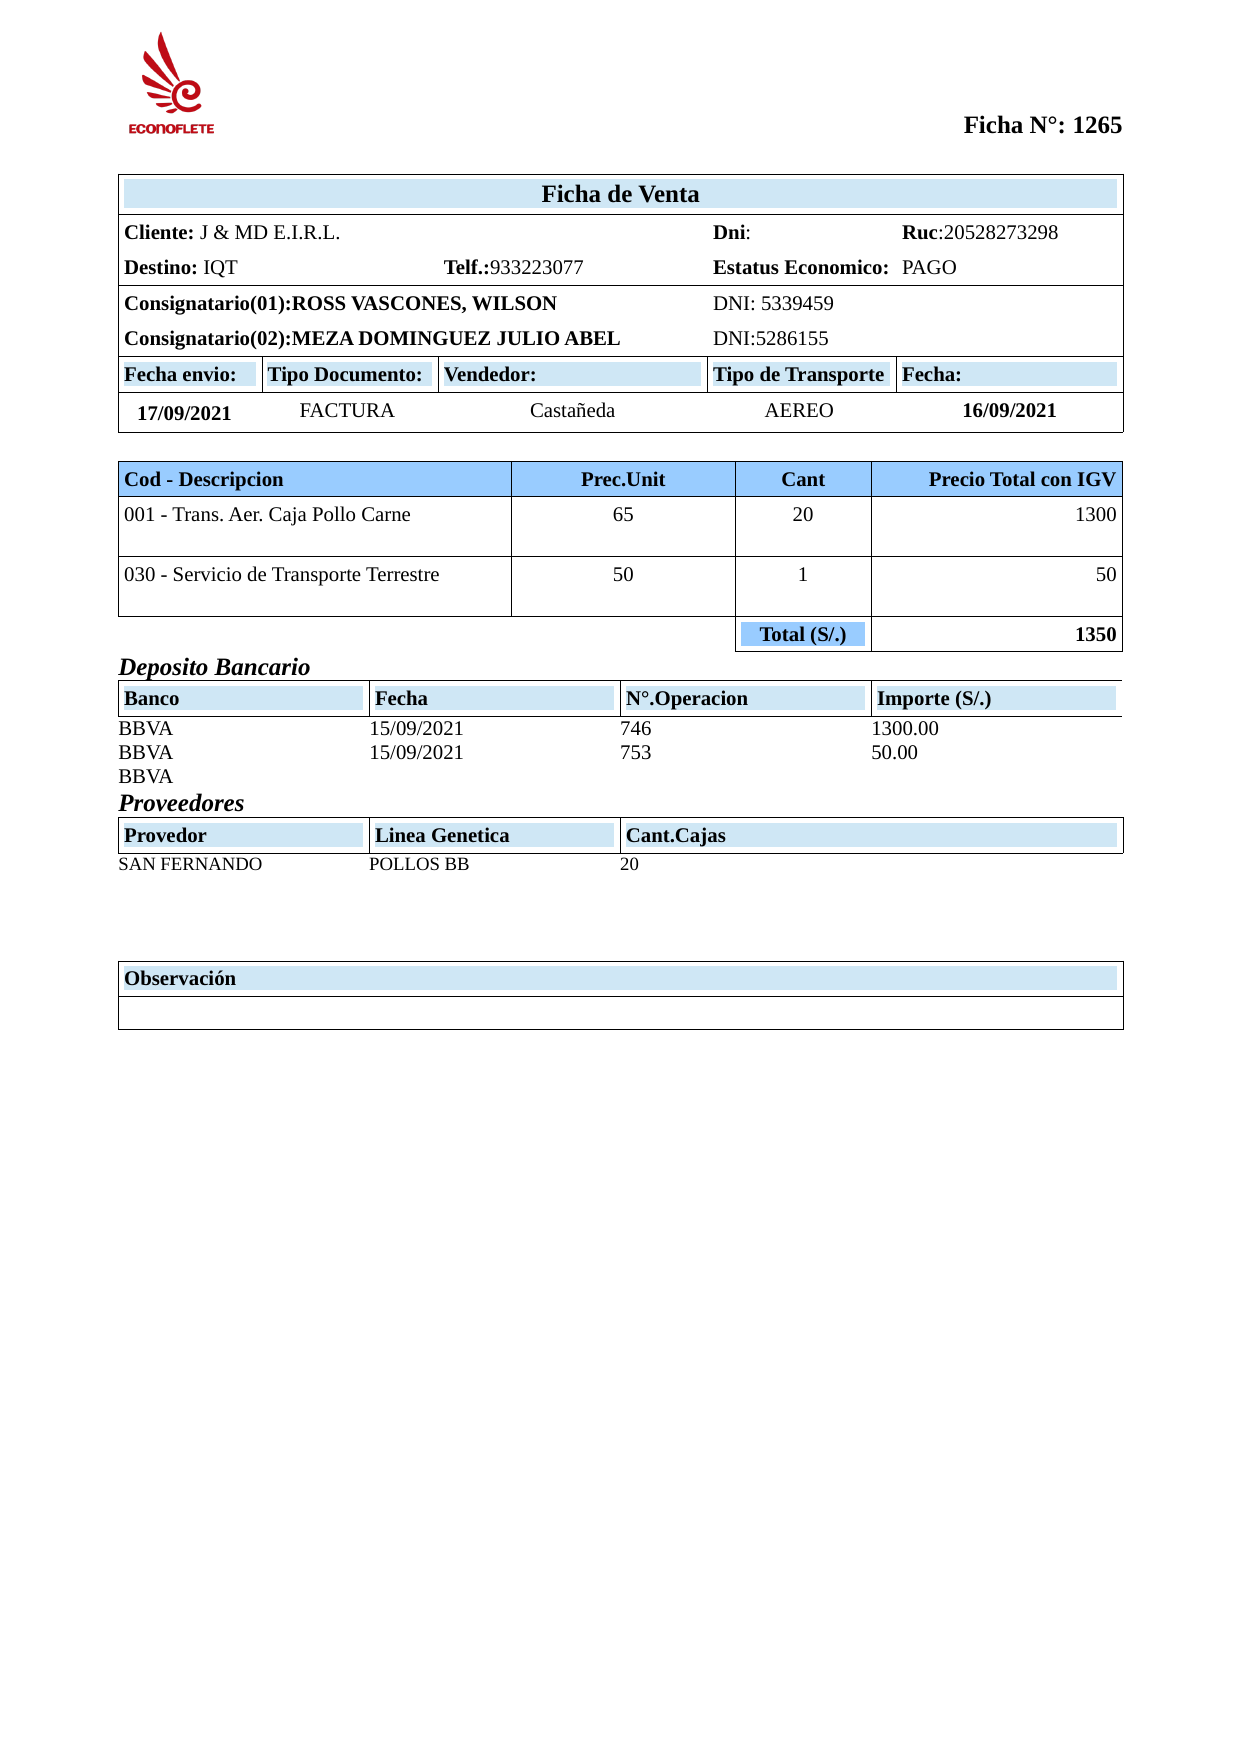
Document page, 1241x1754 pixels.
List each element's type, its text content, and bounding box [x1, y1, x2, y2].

table_cell [119, 997, 1123, 1029]
table_cell Dni: [707, 215, 896, 249]
table_cell [118, 939, 369, 961]
picture [118, 31, 225, 134]
table_header Banco [119, 681, 369, 716]
table_cell Ruc:20528273298 [896, 215, 1123, 249]
table_cell FACTURA [262, 393, 438, 432]
table_header Cod - Descripcion [119, 462, 511, 496]
table_cell AEREO [707, 393, 896, 432]
table_cell 17/09/2021 [119, 393, 262, 432]
table_cell [118, 617, 511, 651]
table_cell Destino: IQT [119, 249, 438, 285]
table_cell 1300 [872, 497, 1122, 556]
table_cell PAGO [896, 249, 1123, 285]
table_header Prec.Unit [512, 462, 735, 496]
table_cell SAN FERNANDO [118, 854, 369, 874]
table_cell [369, 918, 620, 939]
table_cell 15/09/2021 [369, 740, 620, 764]
table_cell [369, 874, 620, 896]
table_cell BBVA [118, 740, 369, 764]
table_cell Consignatario(01):ROSS VASCONES, WILSON [119, 286, 707, 321]
table_cell Fecha: [897, 357, 1123, 392]
table_header Provedor [119, 818, 369, 853]
table_header Cant.Cajas [621, 818, 1123, 853]
table_cell [620, 874, 1123, 896]
table_cell [118, 896, 369, 917]
table_cell [118, 874, 369, 896]
table_cell [118, 918, 369, 939]
table_cell 1350 [872, 617, 1122, 651]
table_cell Cliente: J & MD E.I.R.L. [119, 215, 707, 249]
table_cell 50 [872, 557, 1122, 616]
table_cell 030 - Servicio de Transporte Terrestre [119, 557, 511, 616]
table_header N°.Operacion [621, 681, 871, 716]
table_cell 001 - Trans. Aer. Caja Pollo Carne [119, 497, 511, 556]
table_header Ficha de Venta [119, 175, 1123, 214]
table_cell 20 [736, 497, 871, 556]
table_header Precio Total con IGV [872, 462, 1122, 496]
table_header Observación [119, 962, 1123, 996]
table_cell BBVA [118, 764, 369, 788]
table_cell [511, 617, 735, 651]
table_cell 50.00 [871, 740, 1122, 764]
table_cell [871, 764, 1122, 788]
table_cell Telf.:933223077 [438, 249, 707, 285]
table_cell [620, 918, 1123, 939]
table_cell POLLOS BB [369, 854, 620, 874]
table_cell 1 [736, 557, 871, 616]
table_cell BBVA [118, 717, 369, 740]
table_cell 753 [620, 740, 871, 764]
table_cell Vendedor: [439, 357, 707, 392]
table_cell Consignatario(02):MEZA DOMINGUEZ JULIO ABEL [119, 321, 707, 356]
text Proveedores [118, 788, 1122, 817]
table_cell [369, 764, 620, 788]
table_cell [620, 764, 871, 788]
table_cell Tipo de Transporte [708, 357, 896, 392]
table_cell DNI: 5339459 [707, 286, 1123, 321]
table_cell 16/09/2021 [896, 393, 1123, 432]
table_cell Total (S/.) [736, 617, 871, 651]
table_header Fecha [370, 681, 620, 716]
table_cell 1300.00 [871, 717, 1122, 740]
table_header Importe (S/.) [872, 681, 1122, 716]
text Deposito Bancario [118, 652, 1122, 680]
table_cell [369, 896, 620, 917]
table_header Linea Genetica [370, 818, 620, 853]
table_cell 746 [620, 717, 871, 740]
table_cell 65 [512, 497, 735, 556]
table_header Cant [736, 462, 871, 496]
table_cell Estatus Economico: [707, 249, 896, 285]
table_cell [620, 939, 1123, 961]
table_cell Tipo Documento: [263, 357, 438, 392]
table_cell [369, 939, 620, 961]
table_cell 15/09/2021 [369, 717, 620, 740]
table_cell Fecha envio: [119, 357, 262, 392]
table_cell 20 [620, 854, 1123, 874]
table_cell DNI:5286155 [707, 321, 1123, 356]
table_cell 50 [512, 557, 735, 616]
table_cell Castañeda [438, 393, 707, 432]
table_cell [620, 896, 1123, 917]
